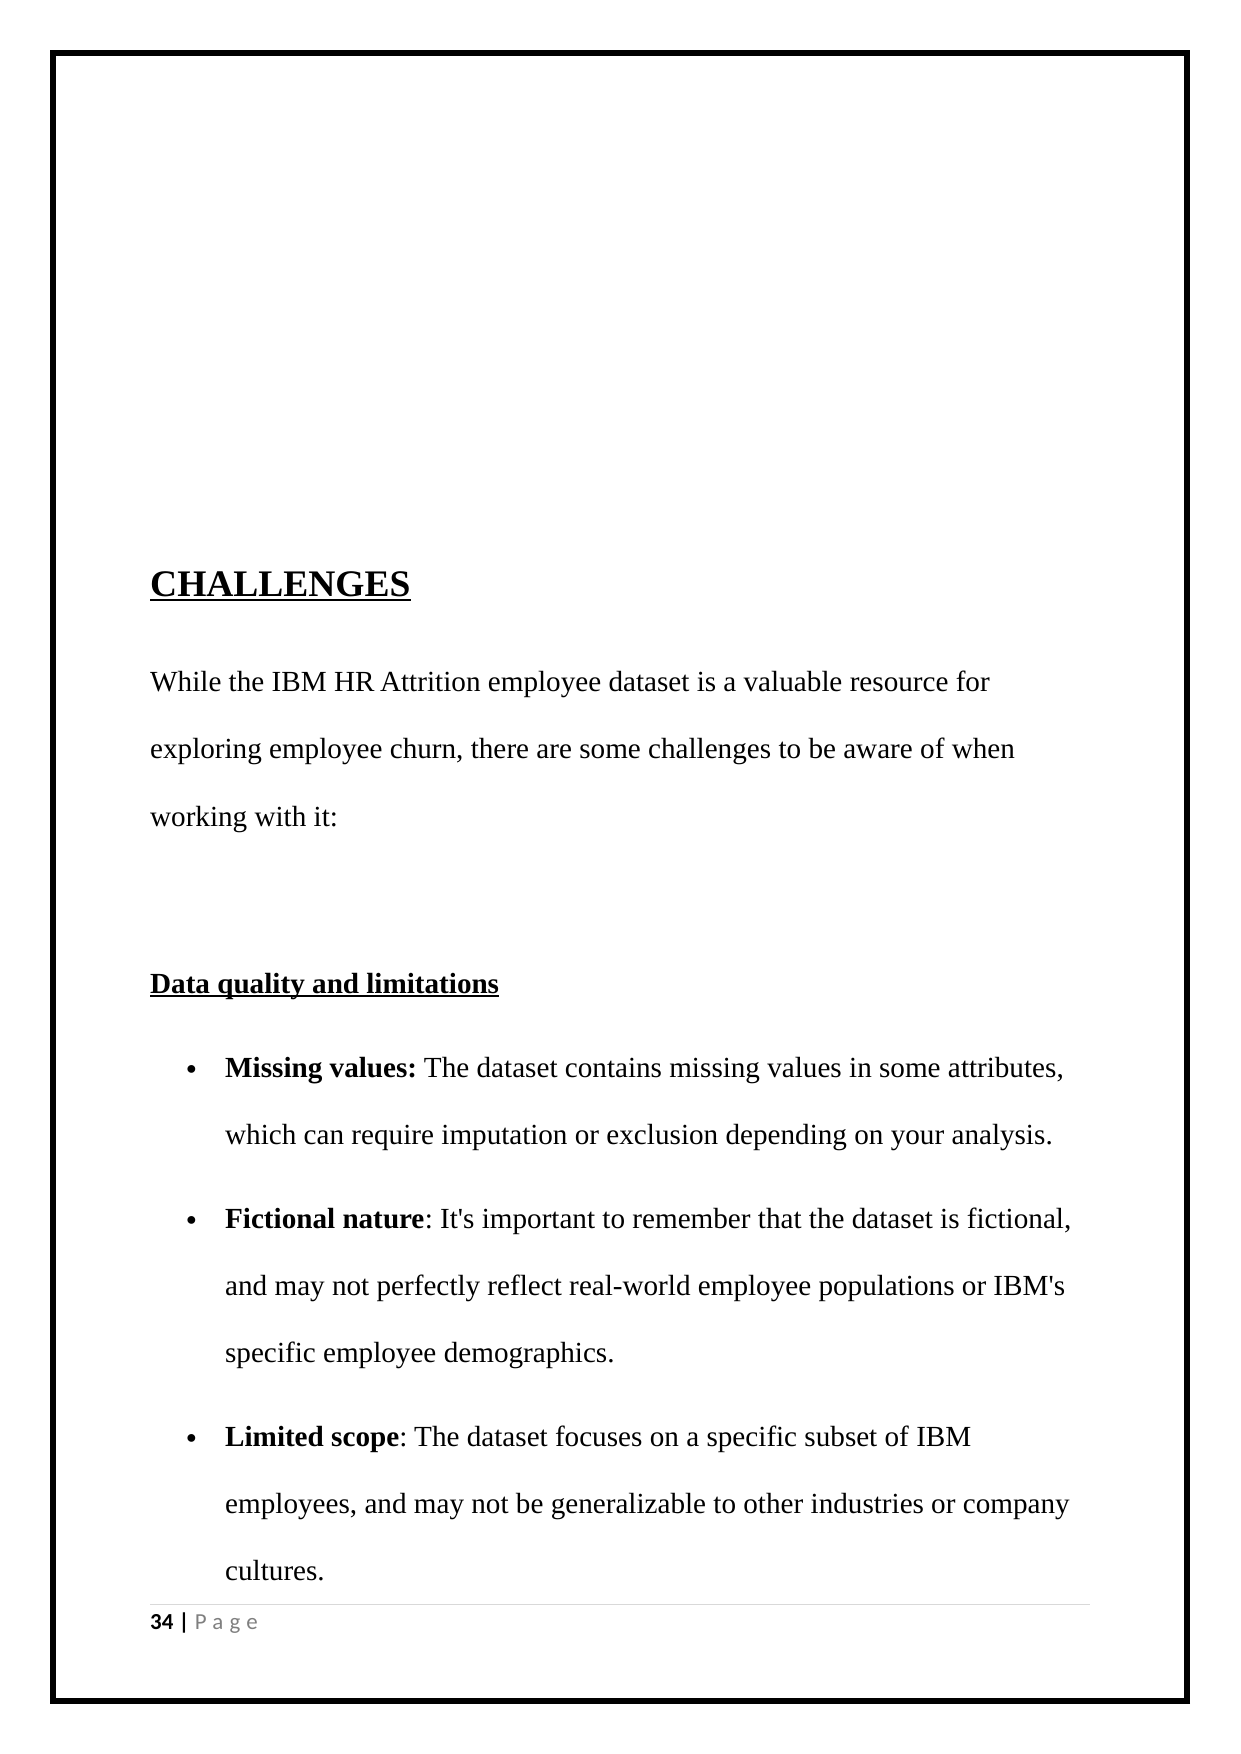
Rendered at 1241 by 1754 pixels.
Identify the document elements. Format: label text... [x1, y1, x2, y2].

list Limited scope: The dataset focuses on a specific subset of IBM employees, and may not be generalizable to other industries or company cultures. [187, 1419, 1090, 1586]
list Missing values: The dataset contains missing values in some attributes, which can require imputation or exclusion depending on your analysis. [187, 1050, 1090, 1151]
list Fictional nature: It's important to remember that the dataset is fictional, and may not perfectly reflect real-world employee populations or IBM's specific employee demographics. [187, 1201, 1090, 1368]
text CHALLENGES [150, 562, 1090, 605]
text Data quality and limitations [150, 966, 1090, 1000]
text While the IBM HR Attrition employee dataset is a valuable resource for exploring employee churn, there are some challenges to be aware of when working with it: [150, 664, 1090, 832]
